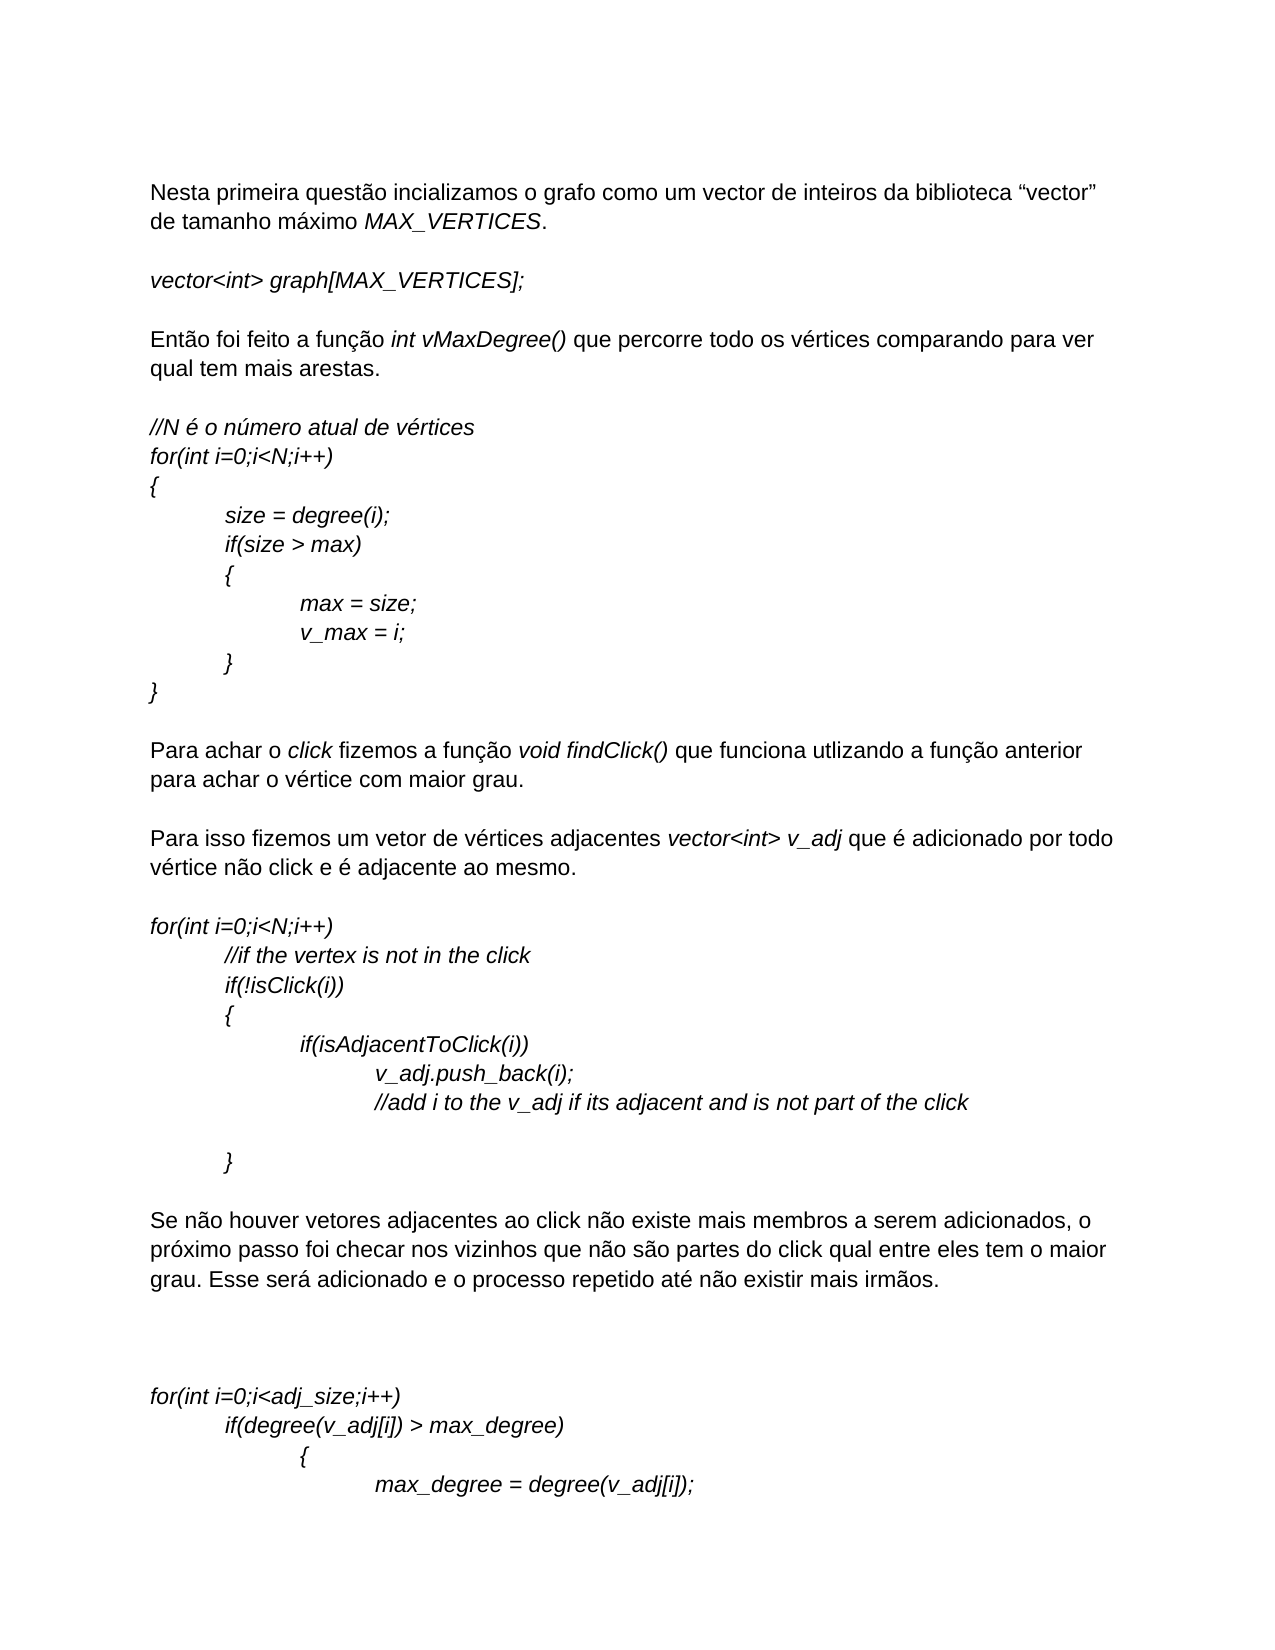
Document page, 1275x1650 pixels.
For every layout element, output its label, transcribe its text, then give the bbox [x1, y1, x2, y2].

text if(degree(v_adj[i]) > max_degree) [225, 1413, 1125, 1439]
text v_max = i; [150, 620, 1125, 646]
text { [225, 1442, 1125, 1468]
text Para achar o click fizemos a função void findClick() que funciona utlizando a função anterior para achar o vértice com maior grau. [150, 737, 1125, 792]
text //if the vertex is not in the click [150, 943, 1125, 969]
text for(int i=0;i<N;i++) [150, 914, 1125, 939]
text } [150, 649, 1125, 675]
text Então foi feito a função int vMaxDegree() que percorre todo os vértices comparando para ver qual tem mais arestas. [150, 326, 1125, 381]
text if(size > max) [150, 532, 1125, 557]
text if(isAdjacentToClick(i)) [150, 1031, 1125, 1057]
text if(!isClick(i)) [150, 972, 1125, 998]
text { [150, 1002, 1125, 1027]
text Para isso fizemos um vetor de vértices adjacentes vector<int> v_adj que é adicionado por todo vértice não click e é adjacente ao mesmo. [150, 826, 1125, 881]
text Nesta primeira questão incializamos o grafo como um vector de inteiros da biblioteca “vector” de tamanho máximo MAX_VERTICES. [150, 179, 1125, 234]
text } [150, 1149, 1125, 1174]
text { [150, 473, 1125, 499]
text size = degree(i); [150, 502, 1125, 528]
text //add i to the v_adj if its adjacent and is not part of the click [150, 1090, 1125, 1116]
text } [150, 679, 1125, 704]
text max = size; [150, 591, 1125, 616]
text vector<int> graph[MAX_VERTICES]; [150, 267, 1125, 293]
text //N é o número atual de vértices [150, 414, 1125, 440]
text for(int i=0;i<adj_size;i++) [150, 1384, 1125, 1409]
text { [150, 561, 1125, 587]
text v_adj.push_back(i); [150, 1061, 1125, 1086]
text max_degree = degree(v_adj[i]); [225, 1472, 1125, 1497]
text for(int i=0;i<N;i++) [150, 444, 1125, 469]
text Se não houver vetores adjacentes ao click não existe mais membros a serem adicionados, o próximo passo foi checar nos vizinhos que não são partes do click qual entre eles tem o maior grau. Esse será adicionado e o processo repetido até não existir mais irmãos. [150, 1207, 1125, 1292]
